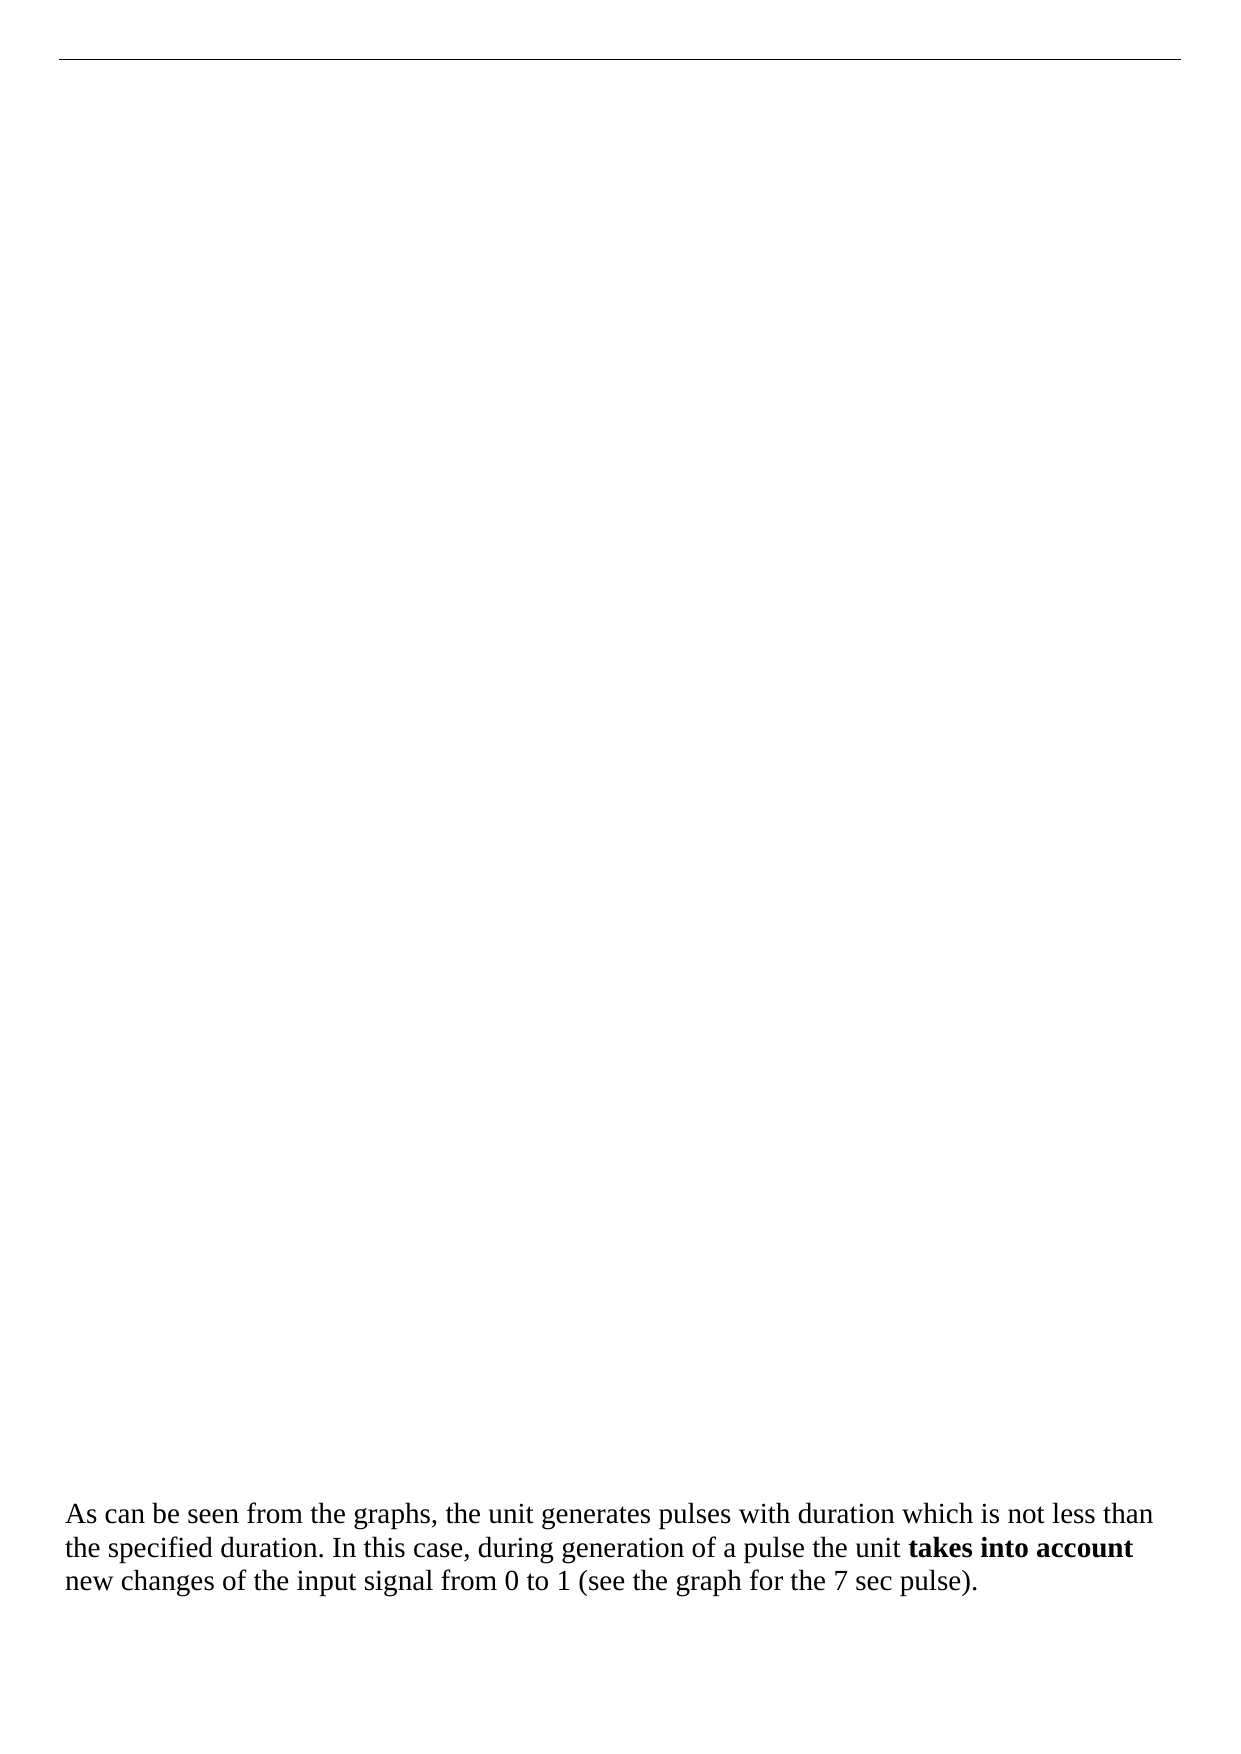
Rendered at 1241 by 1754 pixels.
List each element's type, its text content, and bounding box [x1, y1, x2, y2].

table_cell As can be seen from the graphs, the unit generates pulses with duration which is not less than the specified duration. In this case, during generation of a pulse the unit takes into account new changes of the input signal from 0 to 1 (see the graph for the 7 sec pulse). [59, 60, 1181, 1615]
